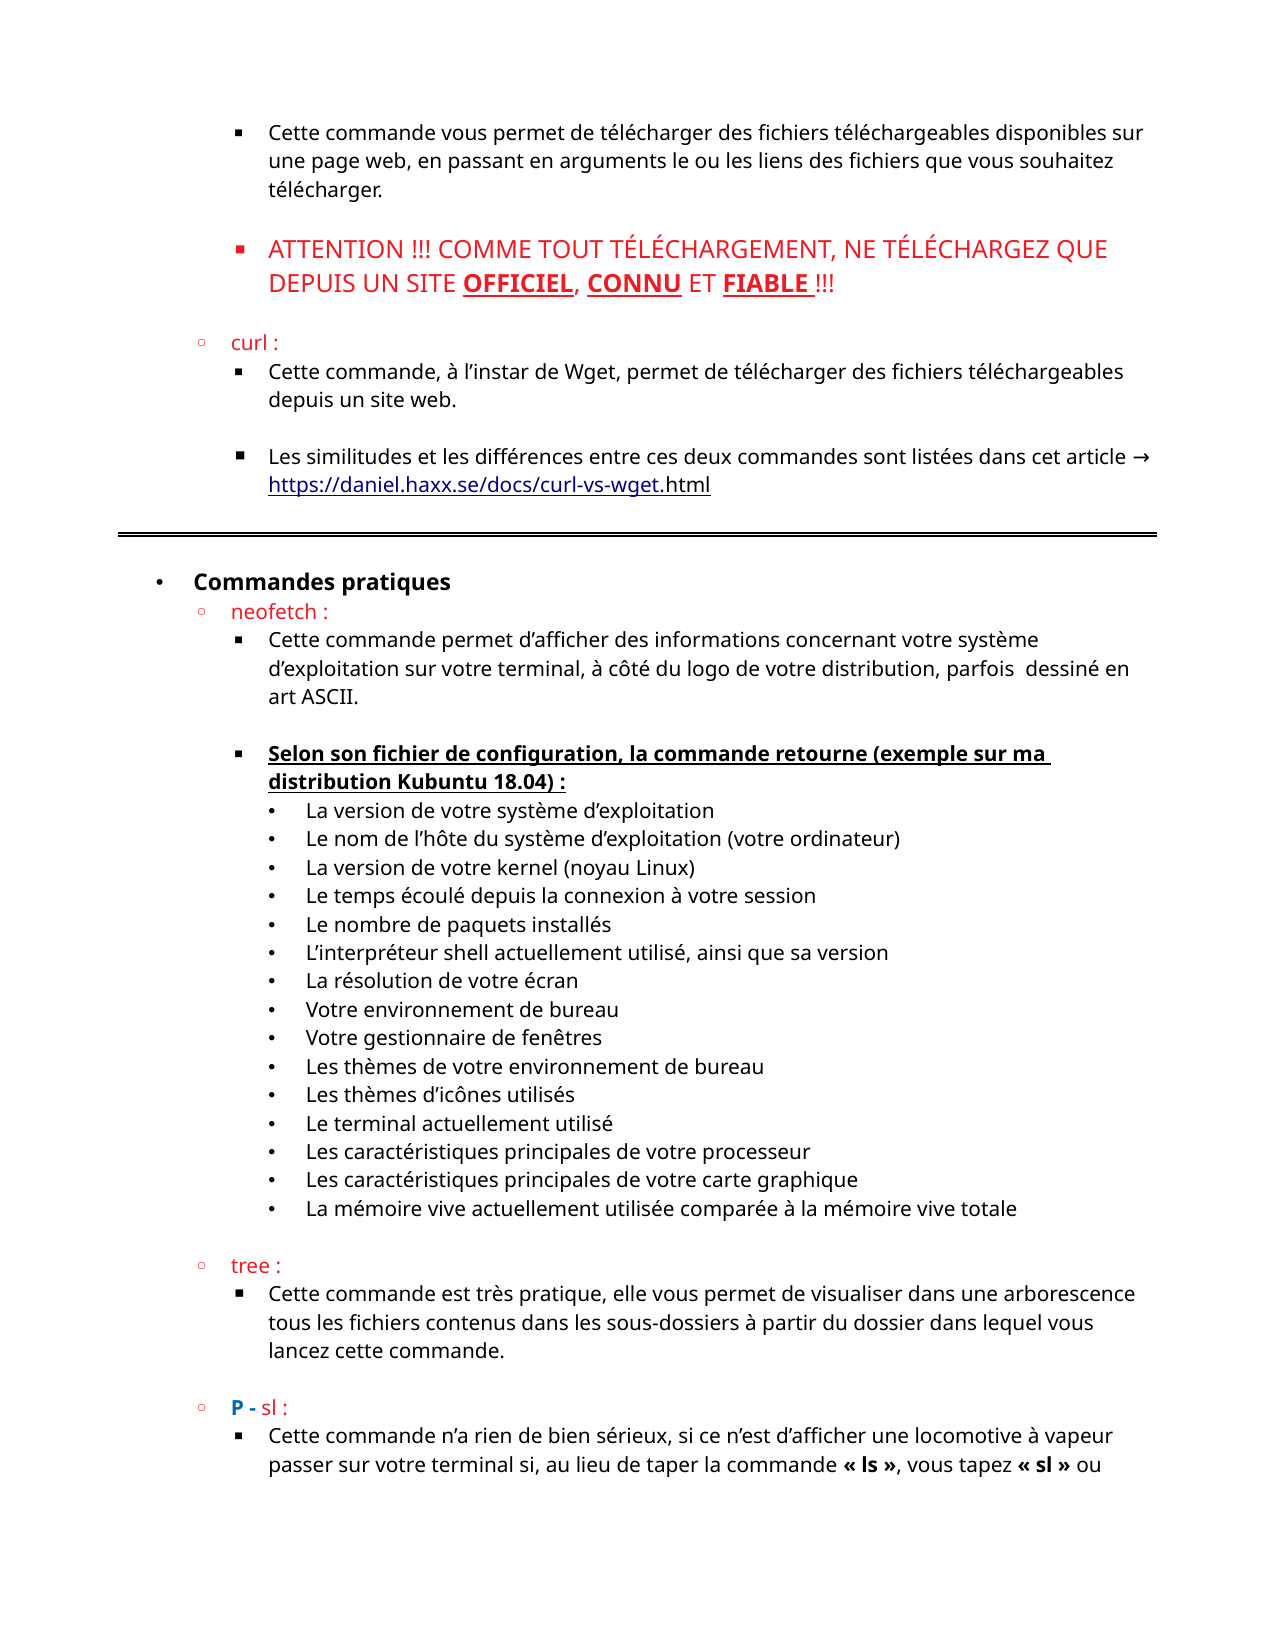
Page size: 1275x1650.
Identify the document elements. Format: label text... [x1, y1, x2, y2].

list Cette commande vous permet de télécharger des fichiers téléchargeables disponibles sur une page web, en passant en arguments le ou les liens des fichiers que vous souhaitez télécharger. [231, 118, 1157, 203]
list Les thèmes d’icônes utilisés [268, 1080, 1157, 1109]
list Cette commande n’a rien de bien sérieux, si ce n’est d’afficher une locomotive à vapeur passer sur votre terminal si, au lieu de taper la commande « ls », vous tapez « sl » ou [231, 1422, 1157, 1478]
list La résolution de votre écran [268, 967, 1157, 995]
list La mémoire vive actuellement utilisée comparée à la mémoire vive totale [268, 1194, 1157, 1222]
list L’interpréteur shell actuellement utilisé, ainsi que sa version [268, 938, 1157, 967]
list Le nom de l’hôte du système d’exploitation (votre ordinateur) [268, 824, 1157, 853]
list Cette commande permet d’afficher des informations concernant votre système d’exploitation sur votre terminal, à côté du logo de votre distribution, parfois dessiné en art ASCII. [231, 625, 1157, 711]
list ATTENTION !!! COMME TOUT TÉLÉCHARGEMENT, NE TÉLÉCHARGEZ QUE DEPUIS UN SITE OFFICIEL, CONNU ET FIABLE !!! [231, 232, 1157, 300]
list Le terminal actuellement utilisé [268, 1109, 1157, 1137]
list Selon son fichier de configuration, la commande retourne (exemple sur ma distribution Kubuntu 18.04) : [231, 739, 1157, 796]
list Cette commande est très pratique, elle vous permet de visualiser dans une arborescence tous les fichiers contenus dans les sous-dossiers à partir du dossier dans lequel vous lancez cette commande. [231, 1279, 1157, 1365]
list P - sl : [193, 1393, 1157, 1422]
list Cette commande, à l’instar de Wget, permet de télécharger des fichiers téléchargeables depuis un site web. [231, 357, 1157, 414]
list Le nombre de paquets installés [268, 910, 1157, 938]
list La version de votre système d’exploitation [268, 796, 1157, 824]
list Le temps écoulé depuis la connexion à votre session [268, 881, 1157, 910]
list Commandes pratiques [156, 566, 1157, 597]
list neofetch : [193, 597, 1157, 625]
list Les similitudes et les différences entre ces deux commandes sont listées dans cet article → https://daniel.haxx.se/docs/curl-vs-wget.html [231, 442, 1157, 499]
list Votre environnement de bureau [268, 995, 1157, 1023]
list tree : [193, 1251, 1157, 1279]
list Les caractéristiques principales de votre carte graphique [268, 1166, 1157, 1194]
list Les caractéristiques principales de votre processeur [268, 1137, 1157, 1166]
list Les thèmes de votre environnement de bureau [268, 1052, 1157, 1080]
list La version de votre kernel (noyau Linux) [268, 853, 1157, 881]
list curl : [193, 328, 1157, 357]
list Votre gestionnaire de fenêtres [268, 1023, 1157, 1052]
